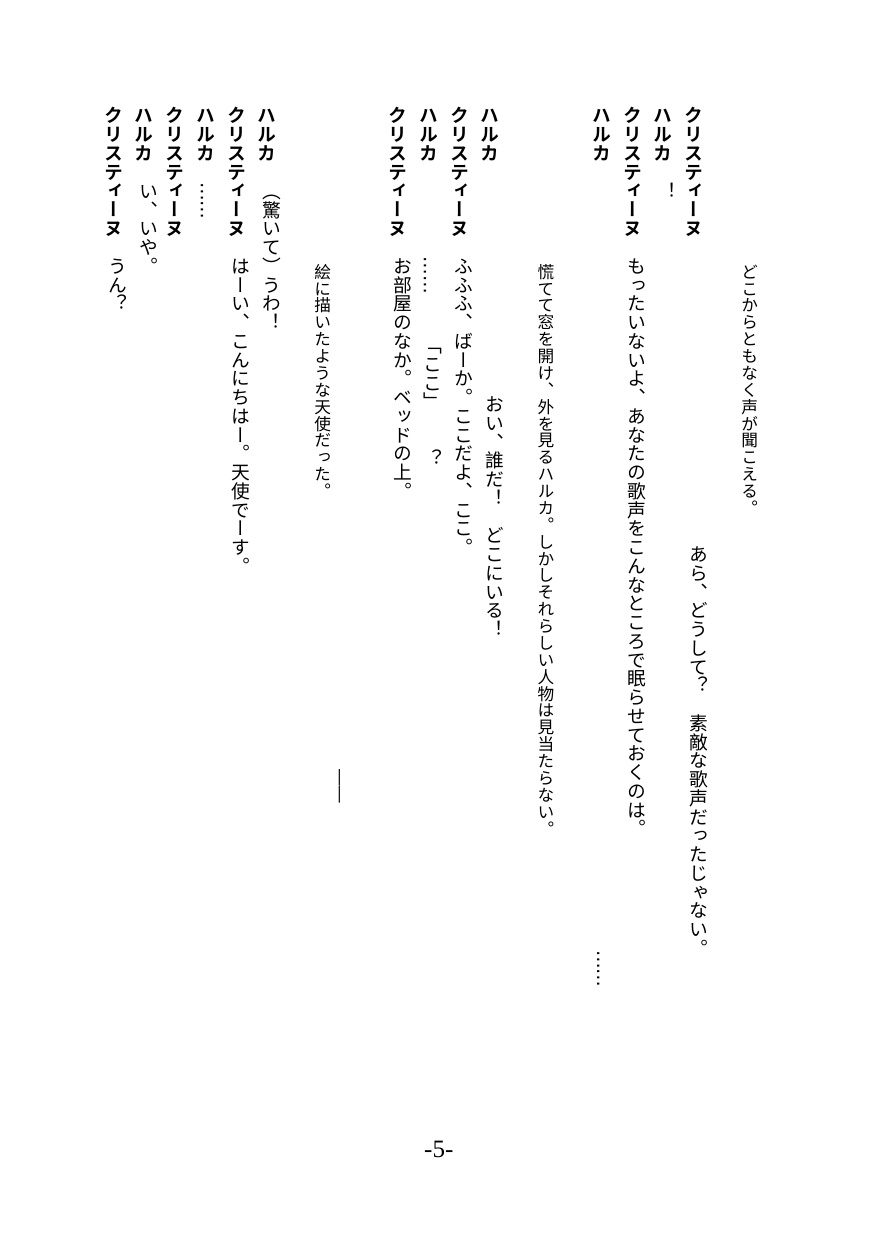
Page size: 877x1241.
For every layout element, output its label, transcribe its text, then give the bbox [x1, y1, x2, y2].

text クリスティーヌ ふふふ、ばーか。ここだよ、ここ。 [442, 106, 473, 1134]
text ハルカ 「ここ」……？ [412, 106, 442, 1134]
text クリスティーヌ うん？ [96, 106, 127, 1134]
text クリスティーヌ あれ？ 違ったかな。ハロー、アイ・アム・アン・エンジェル？ 英語自信ないんだけどなあ。 [158, 106, 188, 1134]
text ハルカ まさか、聞かれていたのか？ いや、そんな、防音窓だってちゃんと閉めていたはずなのに…… [585, 106, 615, 1134]
text クリスティーヌ お部屋のなか。ベッドの上。 [381, 106, 412, 1134]
text ハルカ （驚いて）うわ！ [250, 106, 281, 1134]
text ハルカ おい、誰だ！ どこにいる！ [473, 106, 504, 1134]
text どこからともなく声が聞こえる。 [738, 239, 758, 1134]
text ハルカ い、いや。 [127, 106, 158, 1134]
text クリスティーヌ あら、どうして？ 素敵な歌声だったじゃない。 [677, 106, 708, 1134]
text 絵に描いたような天使だった。 [311, 239, 331, 1134]
text ハルカ …… [188, 106, 219, 1134]
text 慌てて窓を開け、外を見るハルカ。しかしそれらしい人物は見当たらない。 [534, 239, 554, 1134]
text クリスティーヌ もったいないよ、あなたの歌声をこんなところで眠らせておくのは。 [615, 106, 646, 1134]
text 振り返ると、ベッドの上に寝転んでニヤニヤしながらハルカを見る――天使の姿があった。 [331, 239, 350, 1134]
text クリスティーヌ はーい、こんにちはー。天使でーす。 [219, 106, 250, 1134]
text ハルカ ！ [646, 106, 677, 1134]
